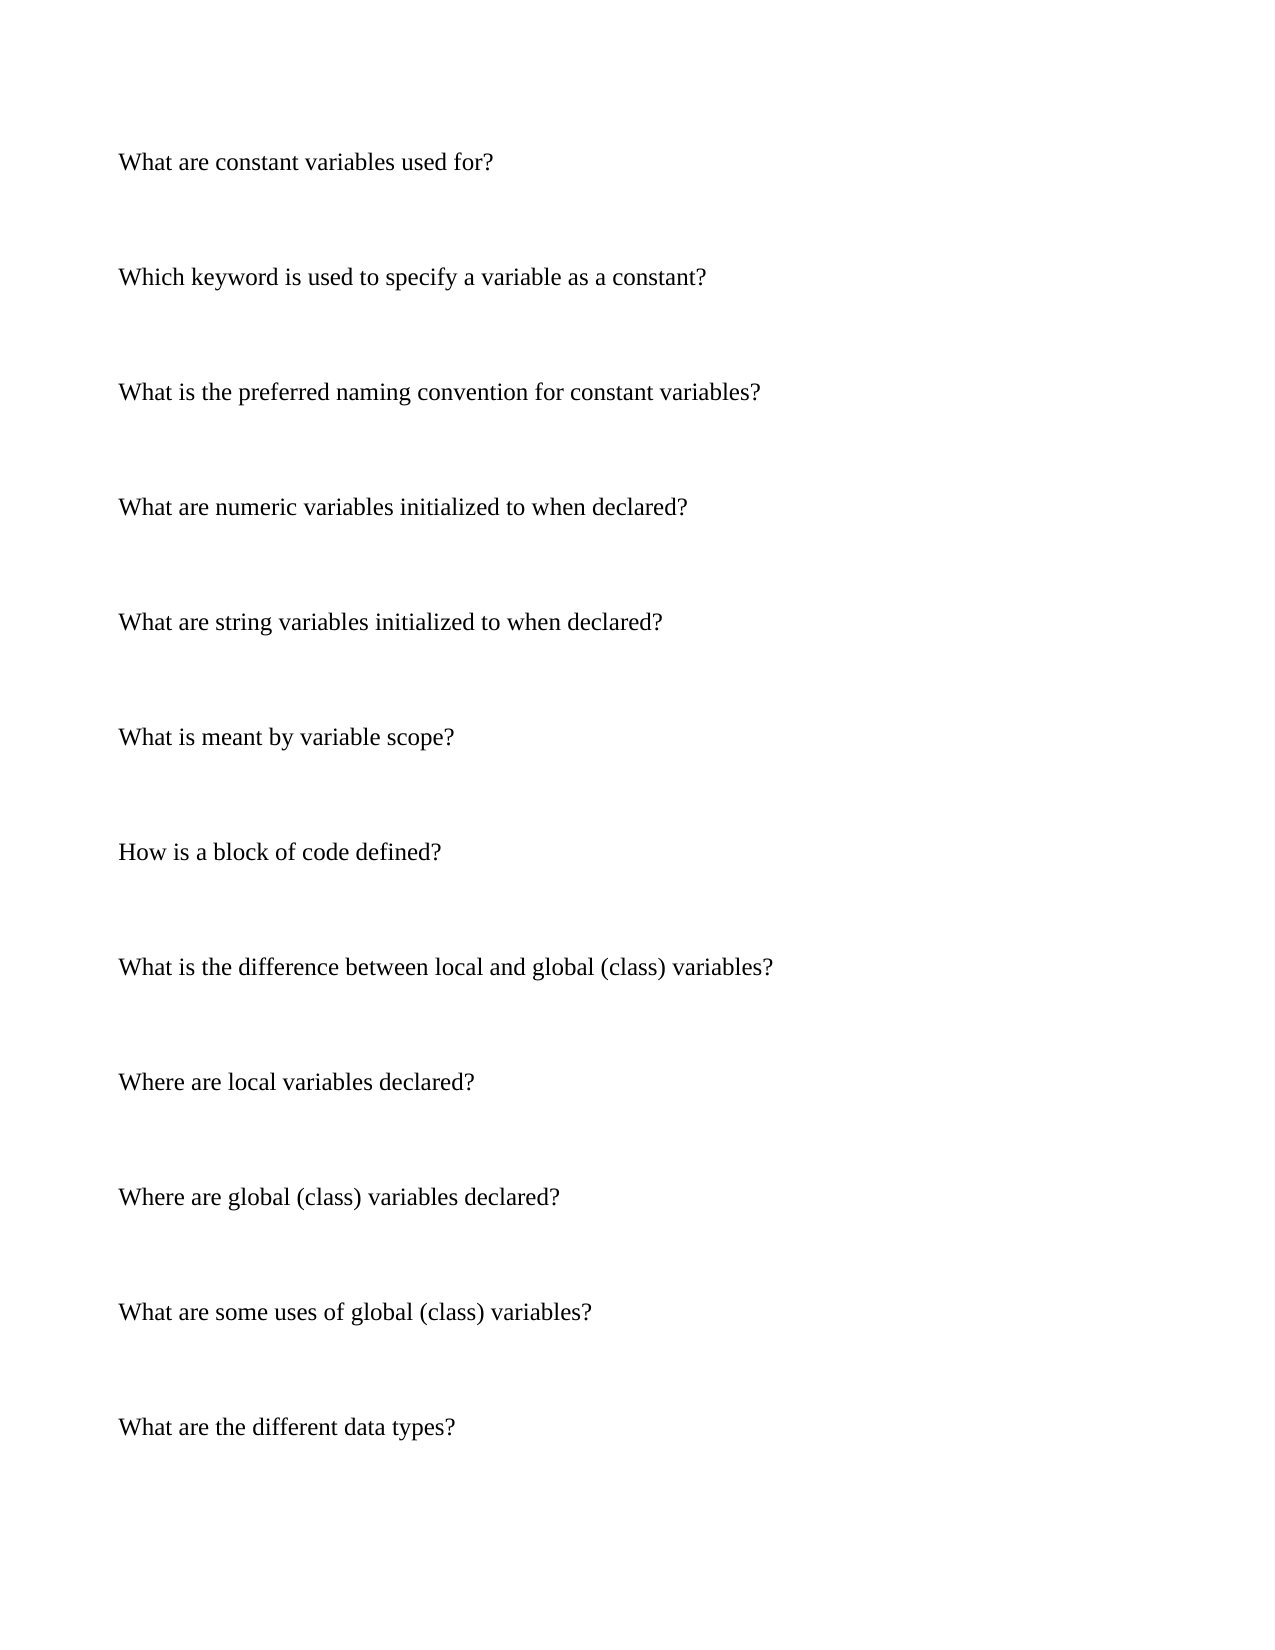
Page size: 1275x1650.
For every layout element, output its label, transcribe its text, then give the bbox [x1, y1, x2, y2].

text What are constant variables used for? Which keyword is used to specify a variable as a constant? What is the preferred naming convention for constant variables? What are numeric variables initialized to when declared? What are string variables initialized to when declared? What is meant by variable scope? How is a block of code defined? What is the difference between local and global (class) variables? Where are local variables declared? Where are global (class) variables declared? What are some uses of global (class) variables? What are the different data types? [118, 118, 1157, 1527]
